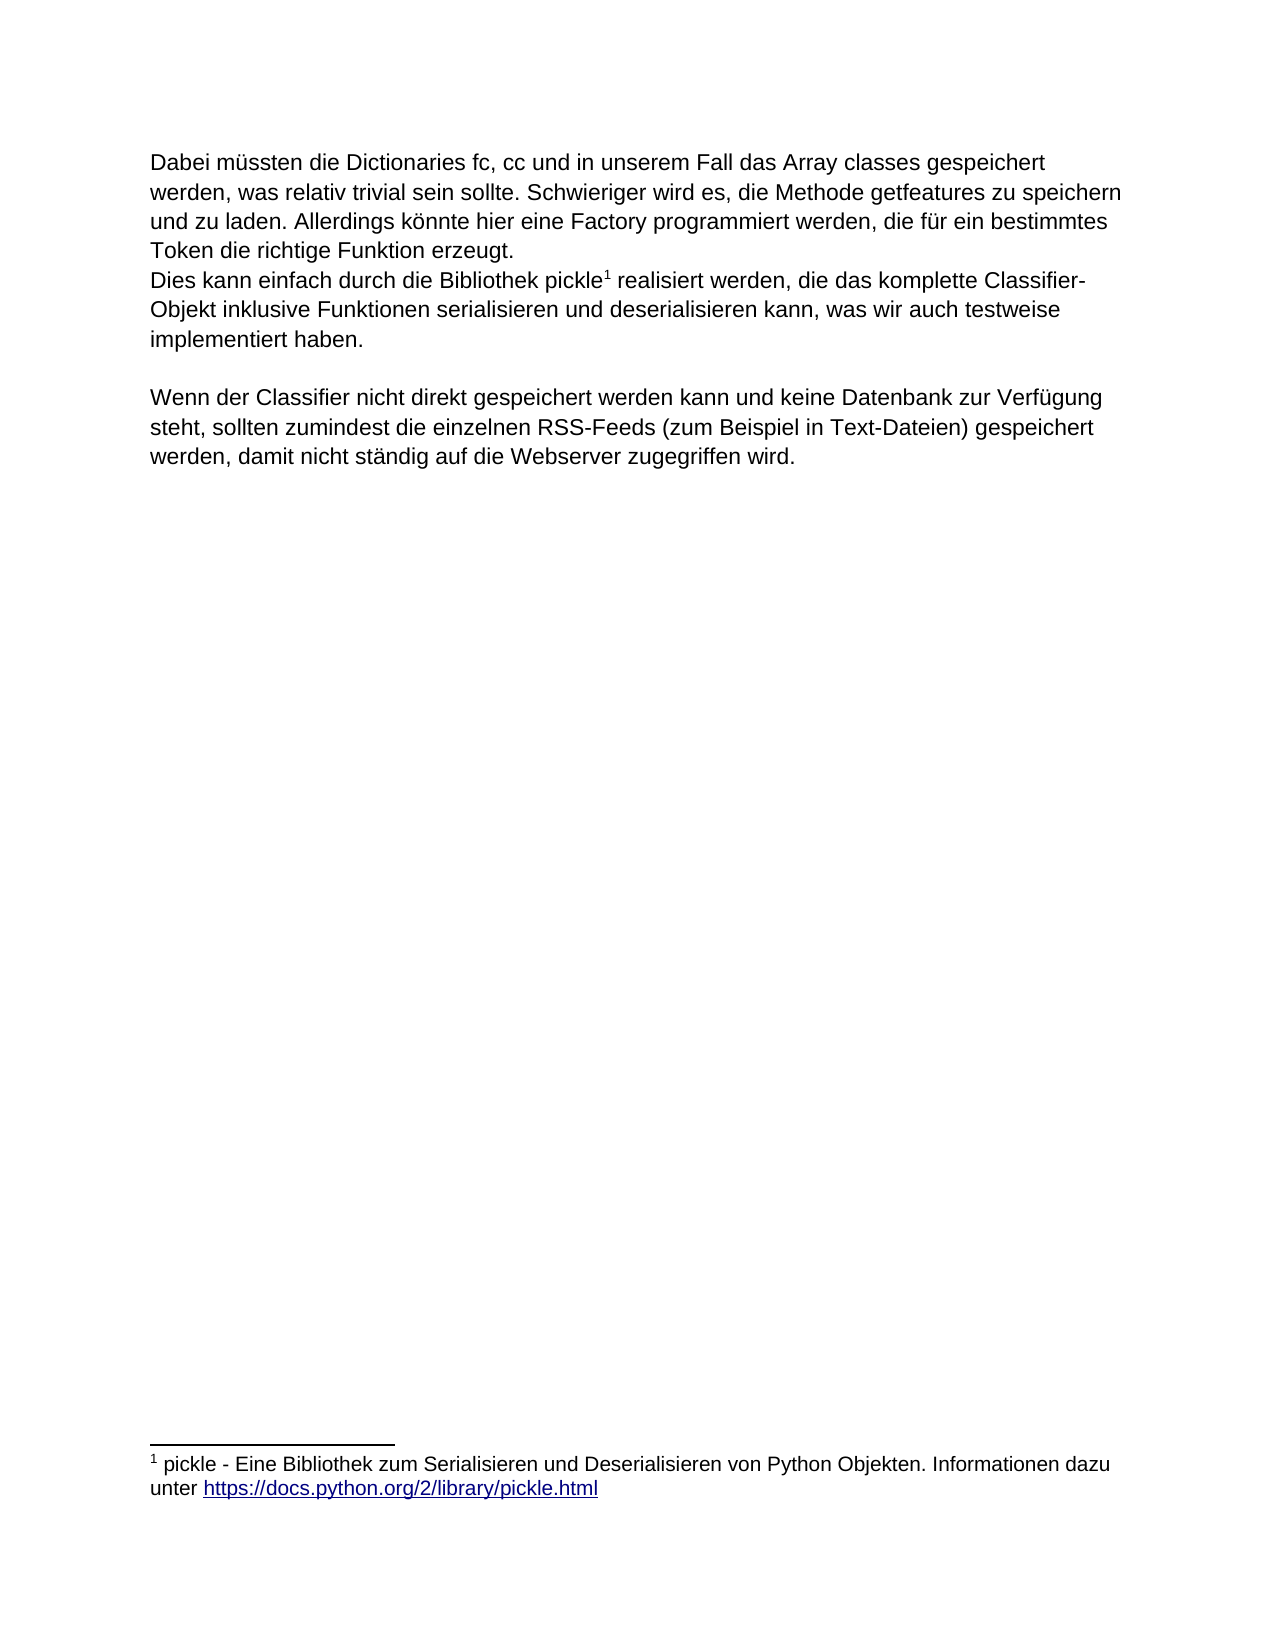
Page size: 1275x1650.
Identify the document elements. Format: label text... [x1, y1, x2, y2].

text Wenn der Classifier nicht direkt gespeichert werden kann und keine Datenbank zur Verfügung steht, sollten zumindest die einzelnen RSS-Feeds (zum Beispiel in Text-Dateien) gespeichert werden, damit nicht ständig auf die Webserver zugegriffen wird. [150, 385, 1125, 469]
text Dies kann einfach durch die Bibliothek pickle realisiert werden, die das komplette Classifier-Objekt inklusive Funktionen serialisieren und deserialisieren kann, was wir auch testweise implementiert haben. [150, 267, 1125, 352]
text pickle - Eine Bibliothek zum Serialisieren und Deserialisieren von Python Objekten. Informationen dazu unter https://docs.python.org/2/library/pickle.html [150, 1451, 1125, 1500]
text Dabei müssten die Dictionaries fc, cc und in unserem Fall das Array classes gespeichert werden, was relativ trivial sein sollte. Schwieriger wird es, die Methode getfeatures zu speichern und zu laden. Allerdings könnte hier eine Factory programmiert werden, die für ein bestimmtes Token die richtige Funktion erzeugt. [150, 150, 1125, 264]
